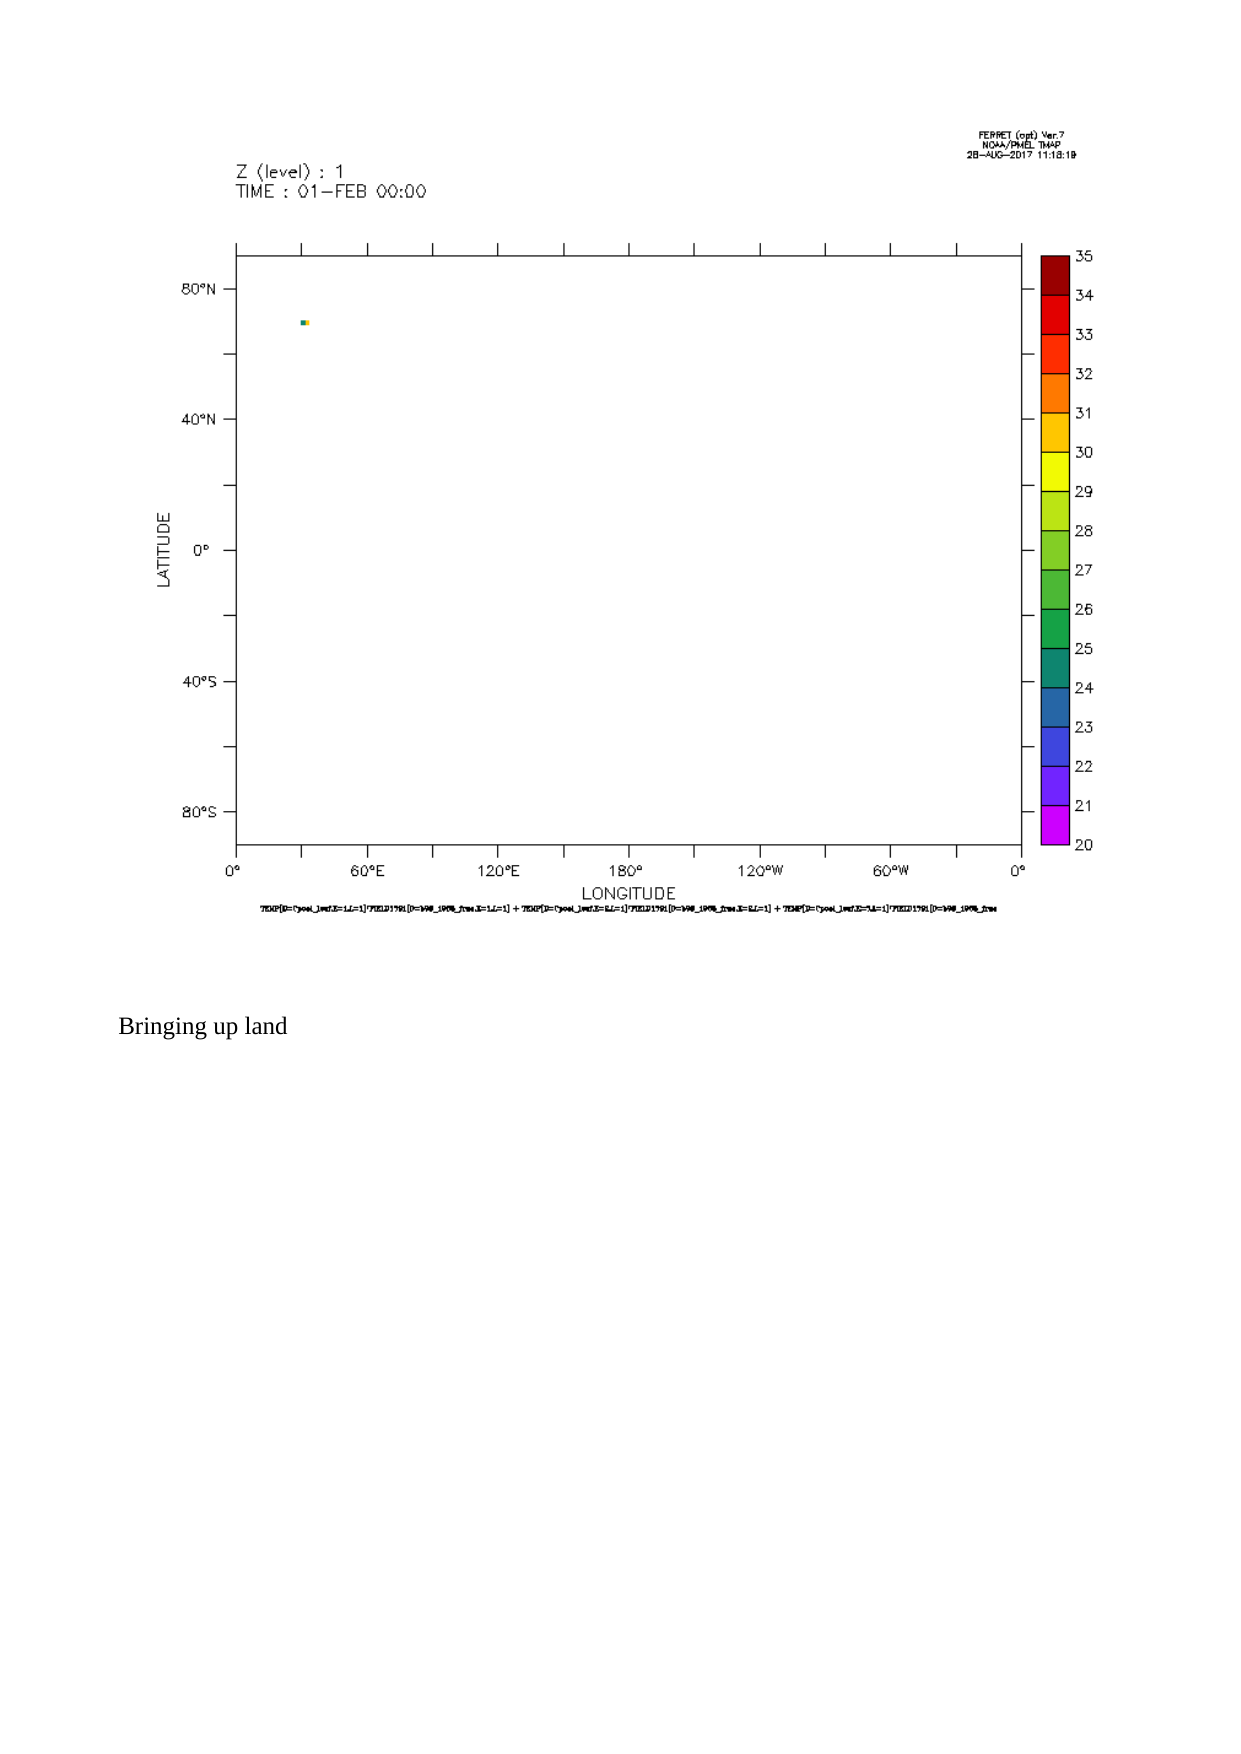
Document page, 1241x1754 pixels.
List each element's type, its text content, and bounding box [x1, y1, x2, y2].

picture [118, 118, 1123, 983]
text Bringing up land [118, 1011, 1122, 1040]
